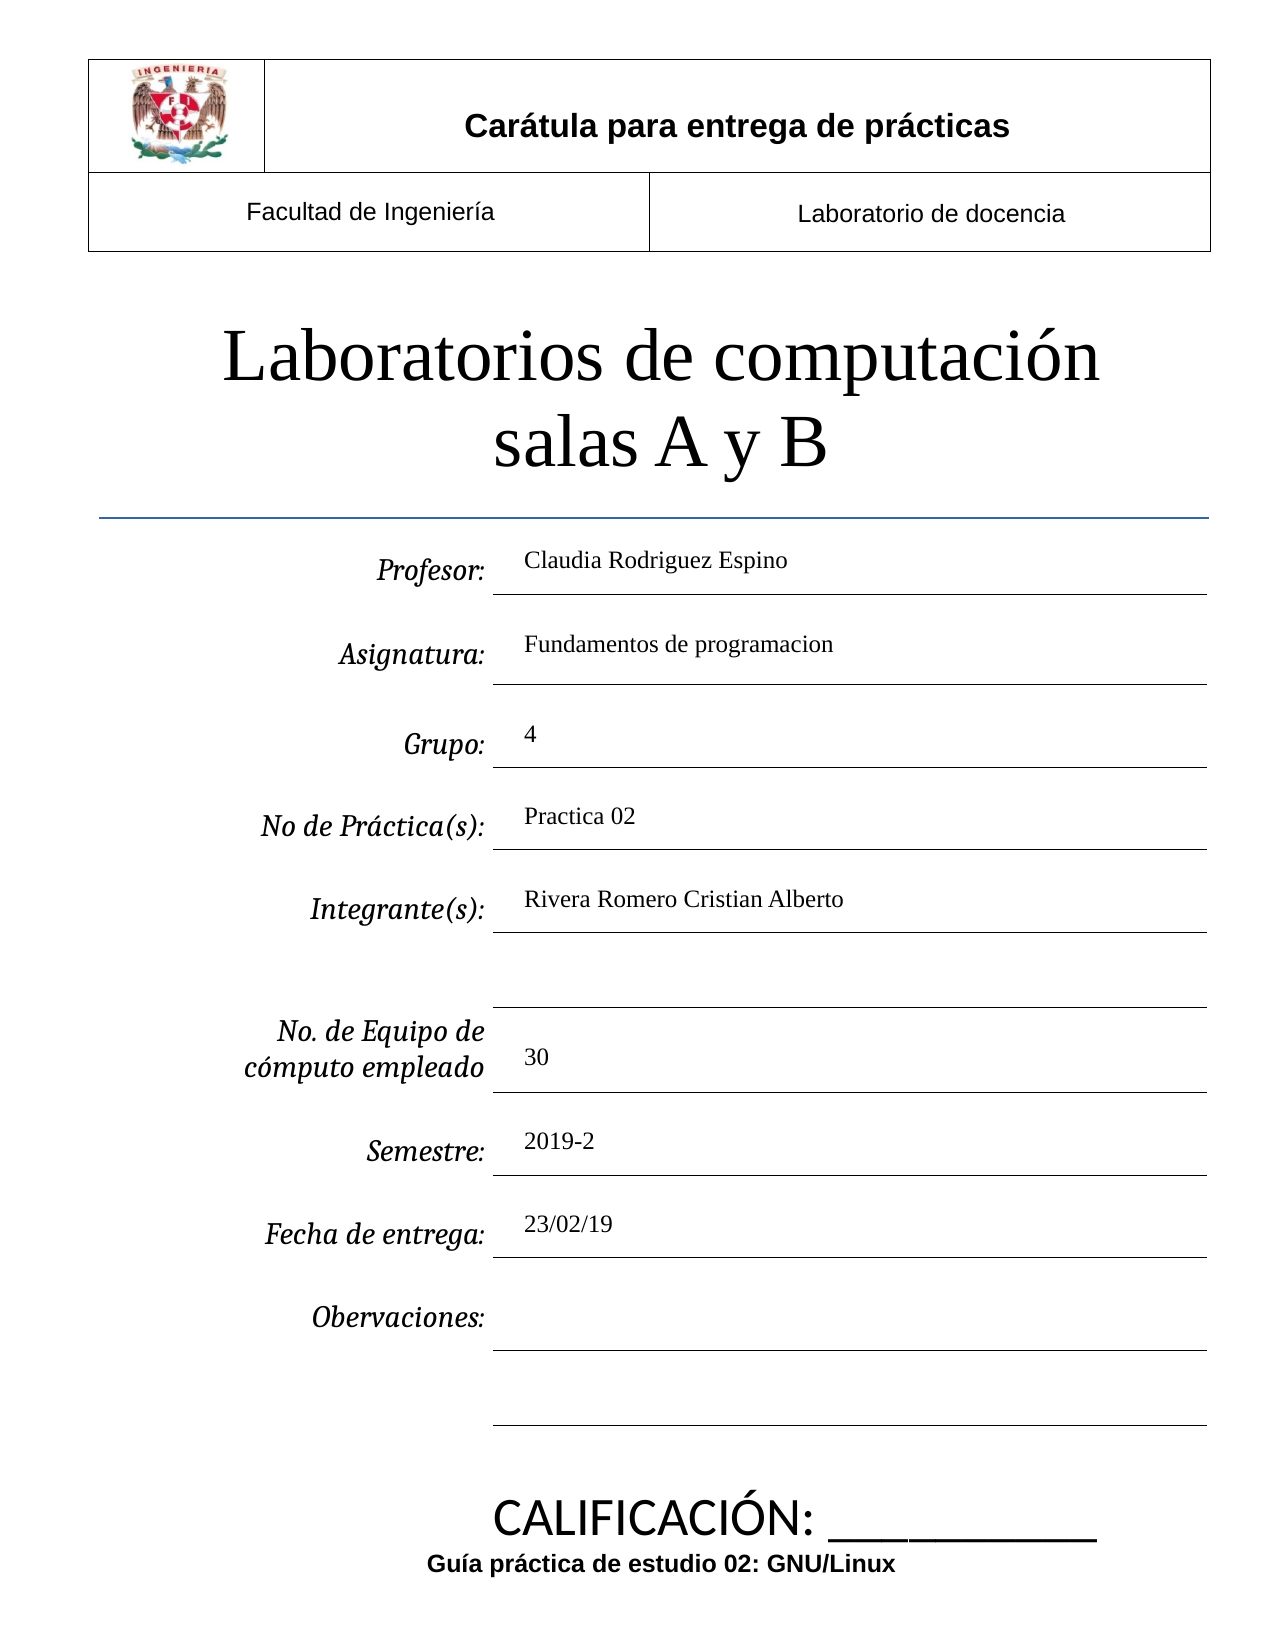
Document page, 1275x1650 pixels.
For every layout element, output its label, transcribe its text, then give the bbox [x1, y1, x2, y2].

table_cell 4 [493, 685, 1207, 766]
table_cell [118, 932, 493, 1007]
table_cell [493, 933, 1207, 1007]
table_cell Rivera Romero Cristian Alberto [493, 850, 1207, 932]
table_header [118, 511, 493, 517]
table_cell No. de Equipo de cómputo empleado [118, 1007, 493, 1091]
table_header [493, 511, 1207, 517]
table_cell [493, 1351, 1207, 1425]
table_cell Semestre: [118, 1091, 493, 1174]
table_cell 2019-2 [493, 1093, 1207, 1174]
table_cell Obervaciones: [118, 1257, 493, 1350]
text Guía práctica de estudio 02: GNU/Linux [118, 1549, 1205, 1578]
table_cell [493, 1258, 1207, 1350]
table_cell Practica 02 [493, 768, 1207, 849]
table_cell 23/02/19 [493, 1176, 1207, 1257]
table_cell Asignatura: [118, 594, 493, 684]
table_cell No de Práctica(s): [118, 766, 493, 849]
table_cell Fundamentos de programacion [493, 595, 1207, 684]
table_cell Integrante(s): [118, 849, 493, 932]
text Laboratorios de computación [118, 310, 1205, 396]
text CALIFICACIÓN: __________ [118, 1483, 1205, 1549]
table_header Claudia Rodriguez Espino [493, 519, 1207, 594]
table_cell Facultad de Ingeniería [89, 173, 649, 251]
table_cell 30 [493, 1008, 1207, 1091]
table_cell [118, 1350, 493, 1425]
table_cell Grupo: [118, 684, 493, 766]
table_cell Laboratorio de docencia [650, 173, 1210, 251]
table_cell Fecha de entrega: [118, 1175, 493, 1257]
table_header [89, 60, 264, 172]
table_header Profesor: [118, 519, 493, 594]
table_header Carátula para entrega de prácticas [265, 60, 1210, 172]
text salas A y B [118, 396, 1205, 482]
